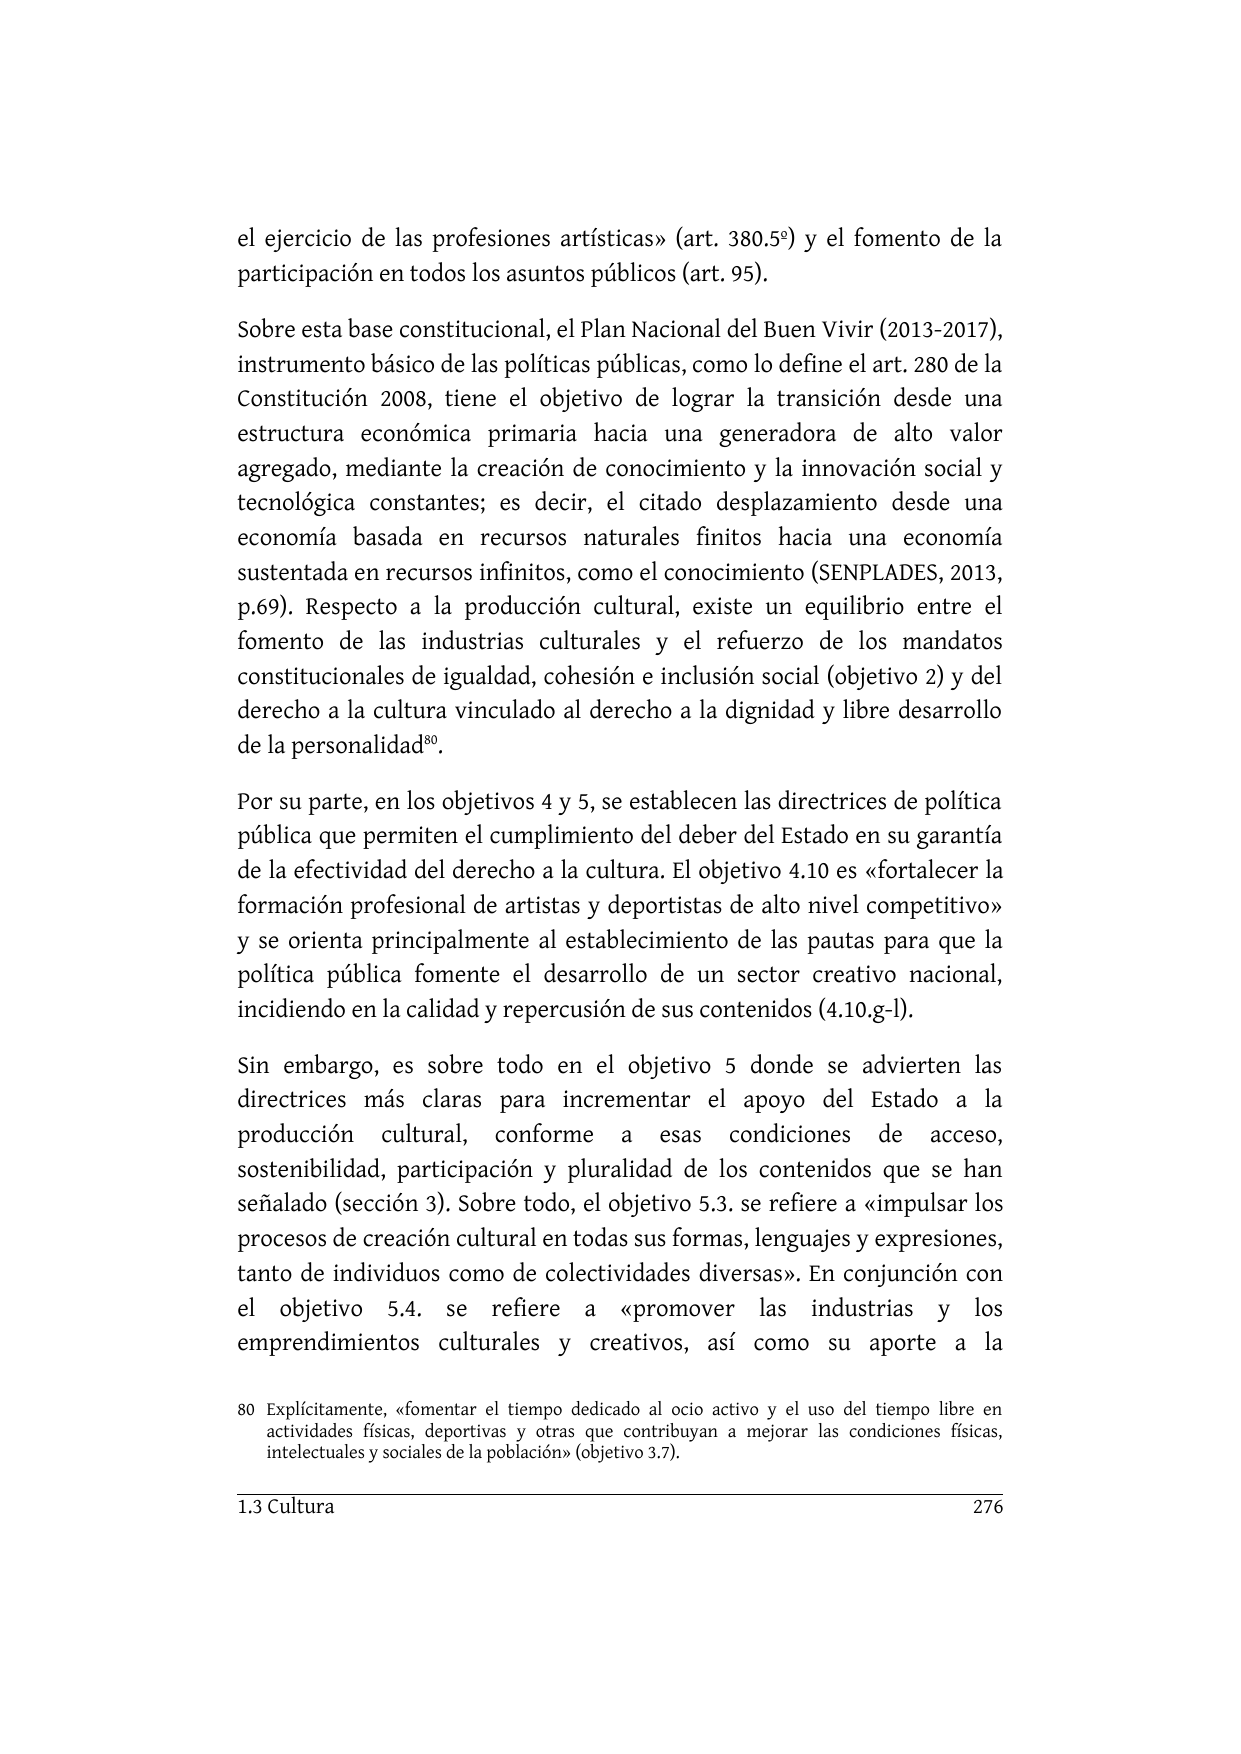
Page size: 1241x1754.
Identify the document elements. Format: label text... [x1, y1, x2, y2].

text Explícitamente, «fomentar el tiempo dedicado al ocio activo y el uso del tiempo libre en actividades físicas, deportivas y otras que contribuyan a mejorar las condiciones físicas, intelectuales y sociales de la población» (objetivo 3.7). [237, 1399, 1003, 1464]
text Sobre esta base constitucional, el Plan Nacional del Buen Vivir (2013-2017), instrumento básico de las políticas públicas, como lo define el art. 280 de la Constitución 2008, tiene el objetivo de lograr la transición desde una estructura económica primaria hacia una generadora de alto valor agregado, mediante la creación de conocimiento y la innovación social y tecnológica constantes; es decir, el citado desplazamiento desde una economía basada en recursos naturales finitos hacia una economía sustentada en recursos infinitos, como el conocimiento (SENPLADES, 2013, p.69). Respecto a la producción cultural, existe un equilibrio entre el fomento de las industrias culturales y el refuerzo de los mandatos constitucionales de igualdad, cohesión e inclusión social (objetivo 2) y del derecho a la cultura vinculado al derecho a la dignidad y libre desarrollo de la personalidad. [237, 315, 1003, 761]
text Sin embargo, es sobre todo en el objetivo 5 donde se advierten las directrices más claras para incrementar el apoyo del Estado a la producción cultural, conforme a esas condiciones de acceso, sostenibilidad, participación y pluralidad de los contenidos que se han señalado (sección 3). Sobre todo, el objetivo 5.3. se refiere a «impulsar los procesos de creación cultural en todas sus formas, lenguajes y expresiones, tanto de individuos como de colectividades diversas». En conjunción con el objetivo 5.4. se refiere a «promover las industrias y los emprendimientos culturales y creativos, así como su aporte a la [237, 1051, 1003, 1358]
text Por su parte, en los objetivos 4 y 5, se establecen las directrices de política pública que permiten el cumplimiento del deber del Estado en su garantía de la efectividad del derecho a la cultura. El objetivo 4.10 es «fortalecer la formación profesional de artistas y deportistas de alto nivel competitivo» y se orienta principalmente al establecimiento de las pautas para que la política pública fomente el desarrollo de un sector creativo nacional, incidiendo en la calidad y repercusión de sus contenidos (4.10.g-l). [237, 787, 1003, 1024]
text el ejercicio de las profesiones artísticas» (art. 380.5º) y el fomento de la participación en todos los asuntos públicos (art. 95). [237, 225, 1003, 289]
